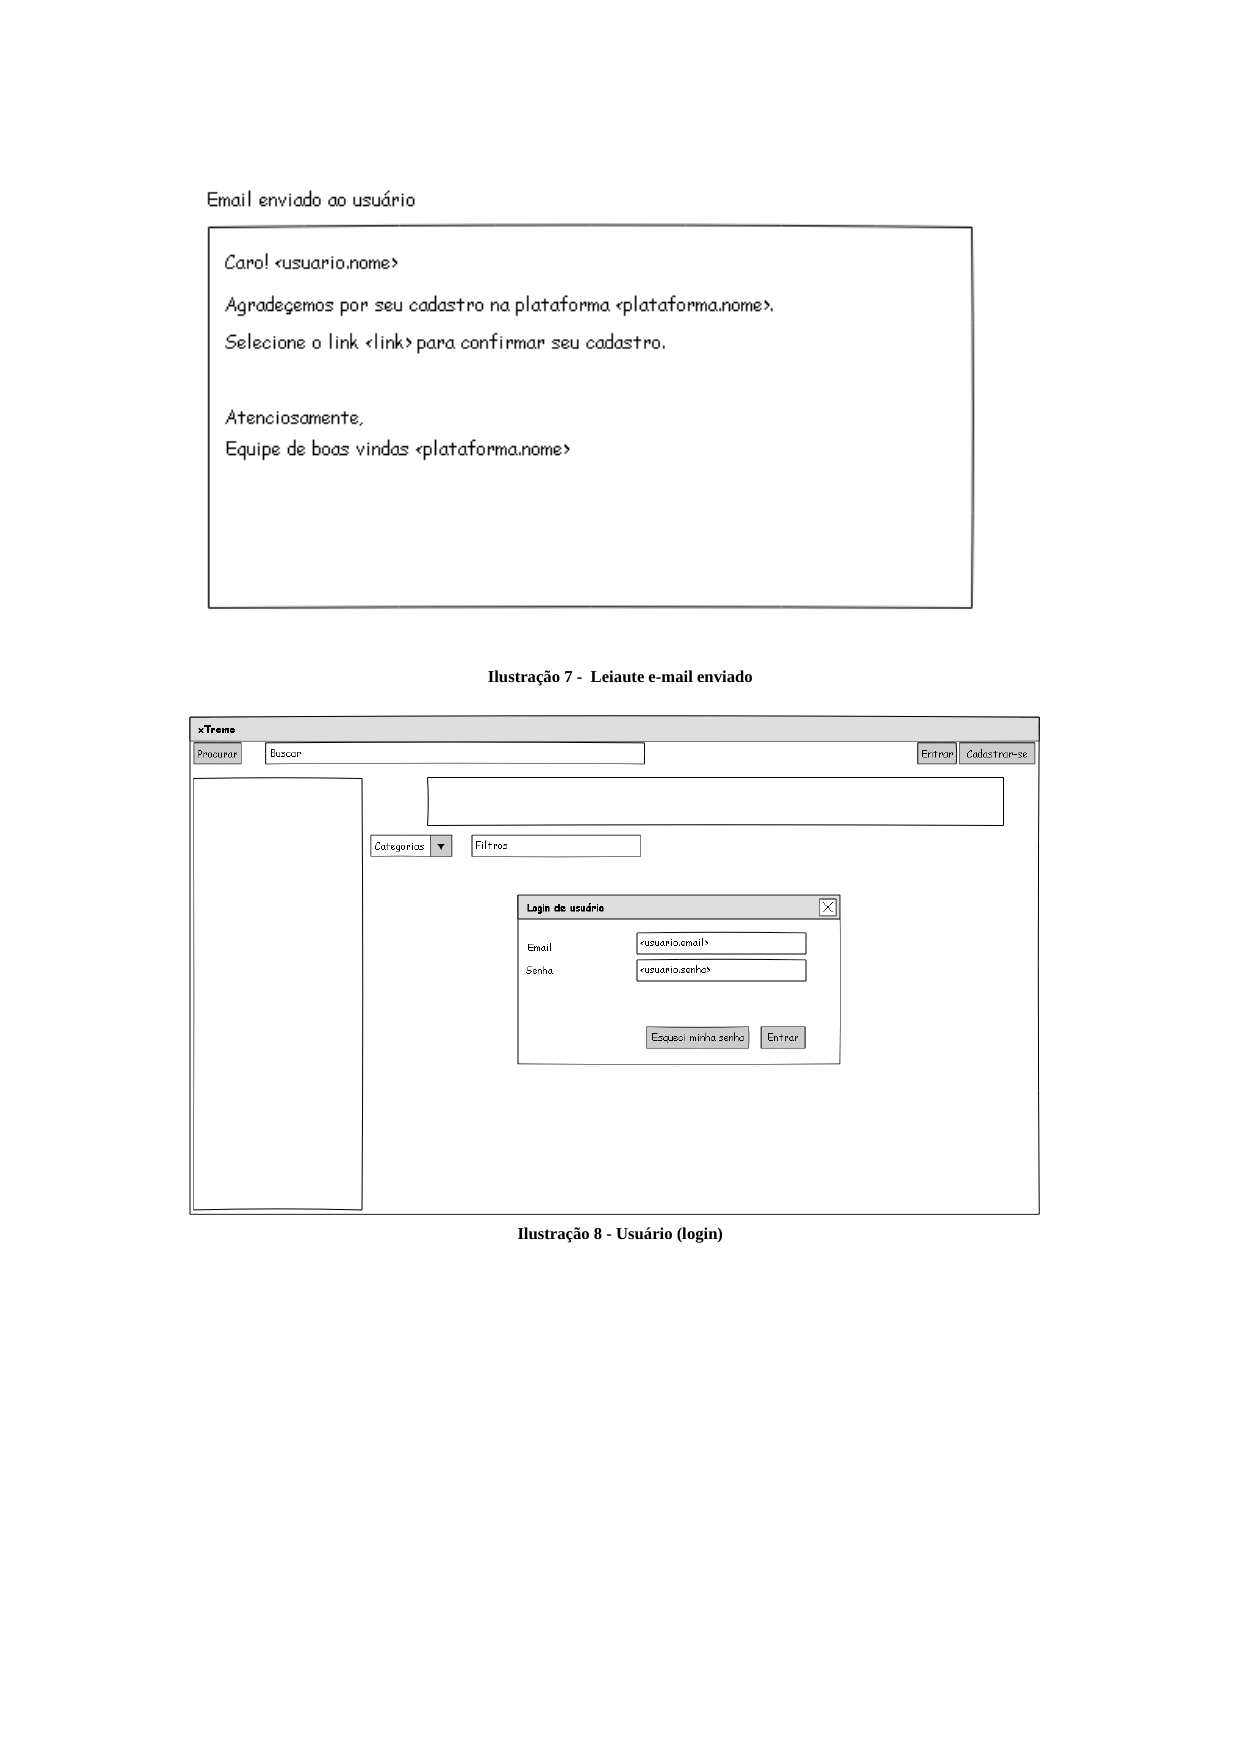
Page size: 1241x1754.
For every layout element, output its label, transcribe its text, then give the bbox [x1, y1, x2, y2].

text Ilustração 7 - Leiaute e-mail enviado [177, 667, 1063, 686]
picture [177, 714, 1051, 1224]
text Ilustração 8 - Usuário (login) [177, 1224, 1063, 1243]
picture [177, 147, 1048, 667]
